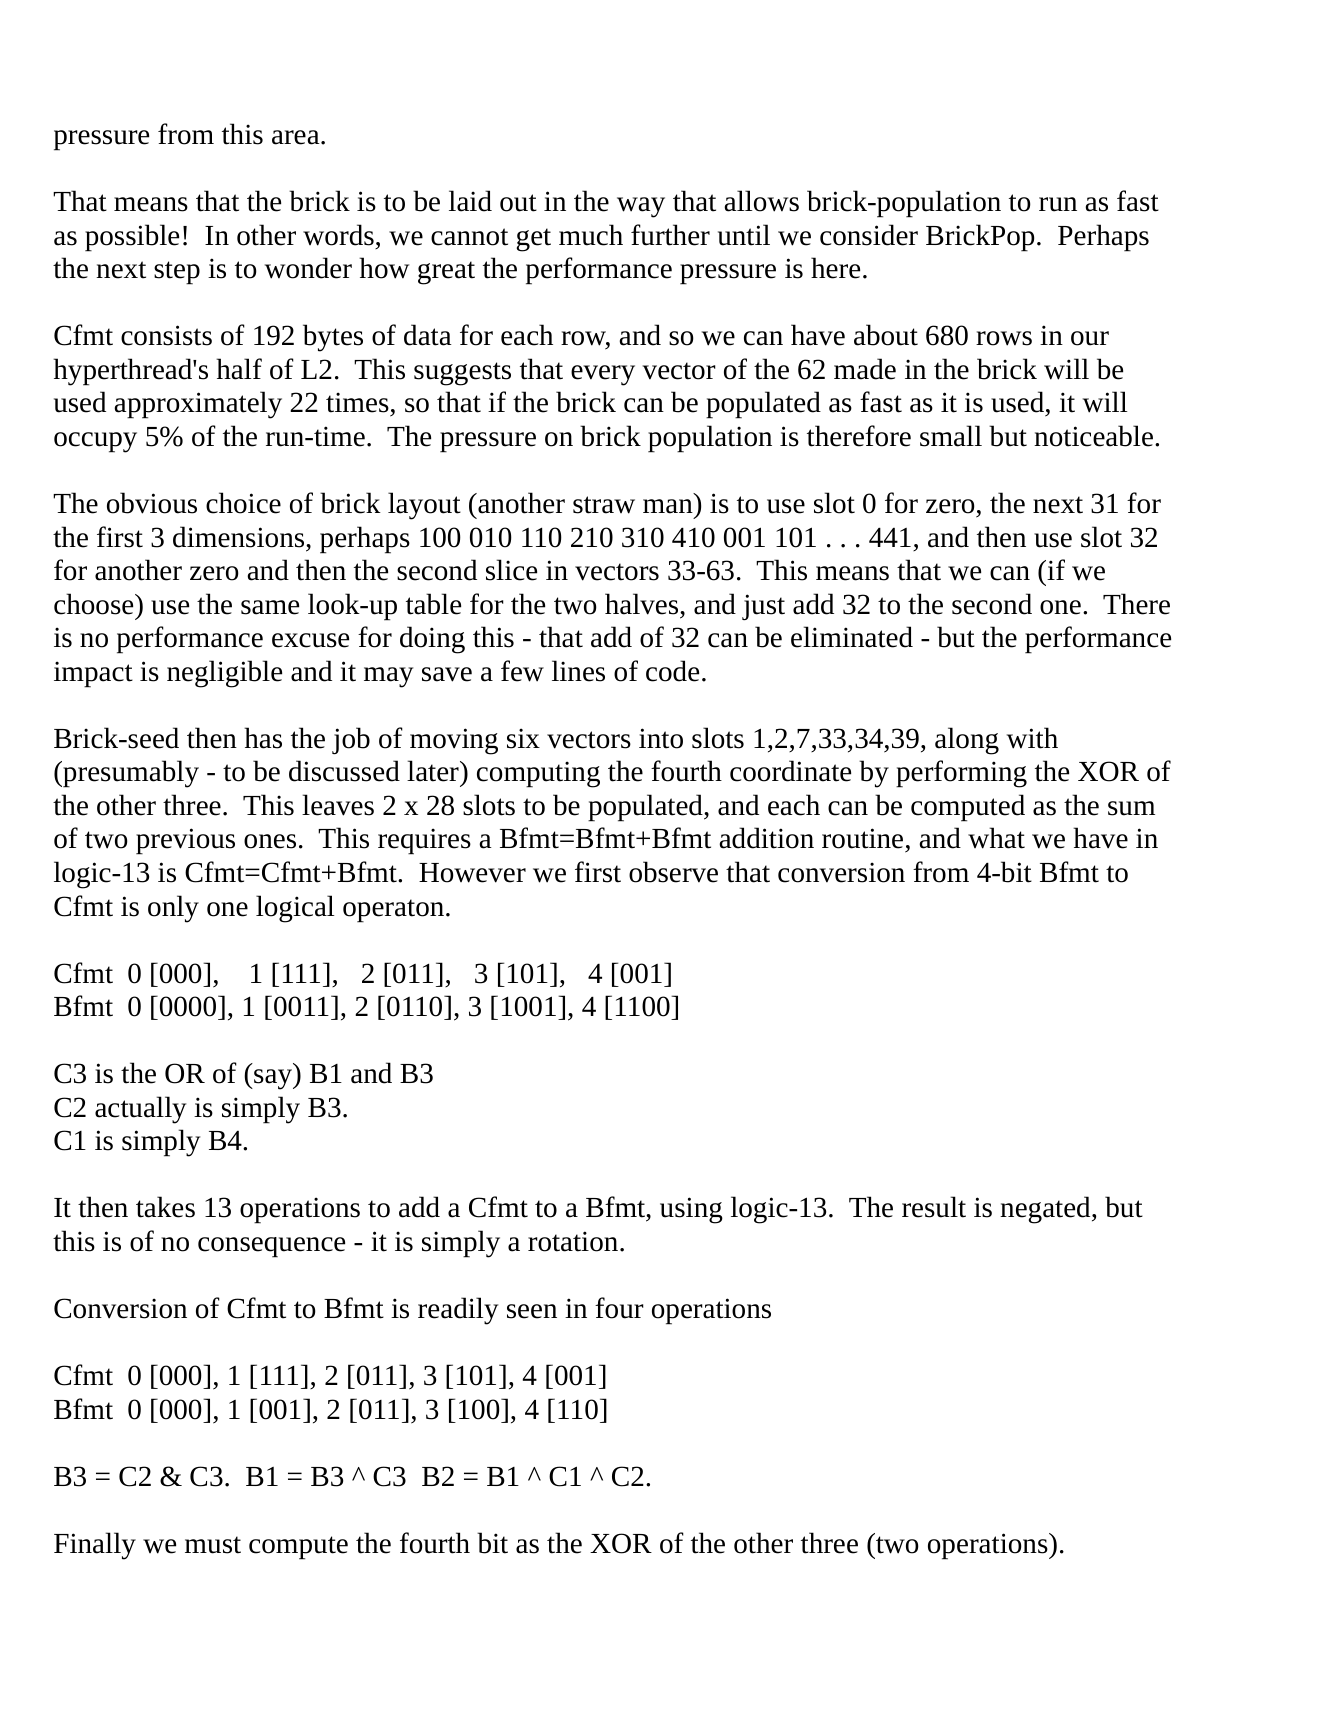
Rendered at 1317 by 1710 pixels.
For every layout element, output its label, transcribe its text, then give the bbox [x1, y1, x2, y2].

text Conversion of Cfmt to Bfmt is readily seen in four operations [53, 1291, 1174, 1325]
text C1 is simply B4. [53, 1123, 1174, 1157]
text The obvious choice of brick layout (another straw man) is to use slot 0 for zero, the next 31 for the first 3 dimensions, perhaps 100 010 110 210 310 410 001 101 . . . 441, and then use slot 32 for another zero and then the second slice in vectors 33-63. This means that we can (if we choose) use the same look-up table for the two halves, and just add 32 to the second one. There is no performance excuse for doing this - that add of 32 can be eliminated - but the performance impact is negligible and it may save a few lines of code. [53, 486, 1174, 687]
text Finally we must compute the fourth bit as the XOR of the other three (two operations). [53, 1526, 1174, 1559]
text Bfmt 0 [0000], 1 [0011], 2 [0110], 3 [1001], 4 [1100] [53, 989, 1174, 1023]
text That means that the brick is to be laid out in the way that allows brick-population to run as fast as possible! In other words, we cannot get much further until we consider BrickPop. Perhaps the next step is to wonder how great the performance pressure is here. [53, 184, 1174, 285]
text C2 actually is simply B3. [53, 1090, 1174, 1123]
text It then takes 13 operations to add a Cfmt to a Bfmt, using logic-13. The result is negated, but this is of no consequence - it is simply a rotation. [53, 1191, 1174, 1258]
text pressure from this area. [53, 117, 1174, 151]
text Cfmt 0 [000], 1 [111], 2 [011], 3 [101], 4 [001] [53, 956, 1174, 989]
text Cfmt 0 [000], 1 [111], 2 [011], 3 [101], 4 [001] [53, 1358, 1174, 1392]
text Brick-seed then has the job of moving six vectors into slots 1,2,7,33,34,39, along with (presumably - to be discussed later) computing the fourth coordinate by performing the XOR of the other three. This leaves 2 x 28 slots to be populated, and each can be computed as the sum of two previous ones. This requires a Bfmt=Bfmt+Bfmt addition routine, and what we have in logic-13 is Cfmt=Cfmt+Bfmt. However we first observe that conversion from 4-bit Bfmt to Cfmt is only one logical operaton. [53, 721, 1174, 922]
text B3 = C2 & C3. B1 = B3 ^ C3 B2 = B1 ^ C1 ^ C2. [53, 1459, 1174, 1492]
text Cfmt consists of 192 bytes of data for each row, and so we can have about 680 rows in our hyperthread's half of L2. This suggests that every vector of the 62 made in the brick will be used approximately 22 times, so that if the brick can be populated as fast as it is used, it will occupy 5% of the run-time. The pressure on brick population is therefore small but noticeable. [53, 318, 1174, 453]
text C3 is the OR of (say) B1 and B3 [53, 1056, 1174, 1090]
text Bfmt 0 [000], 1 [001], 2 [011], 3 [100], 4 [110] [53, 1392, 1174, 1425]
